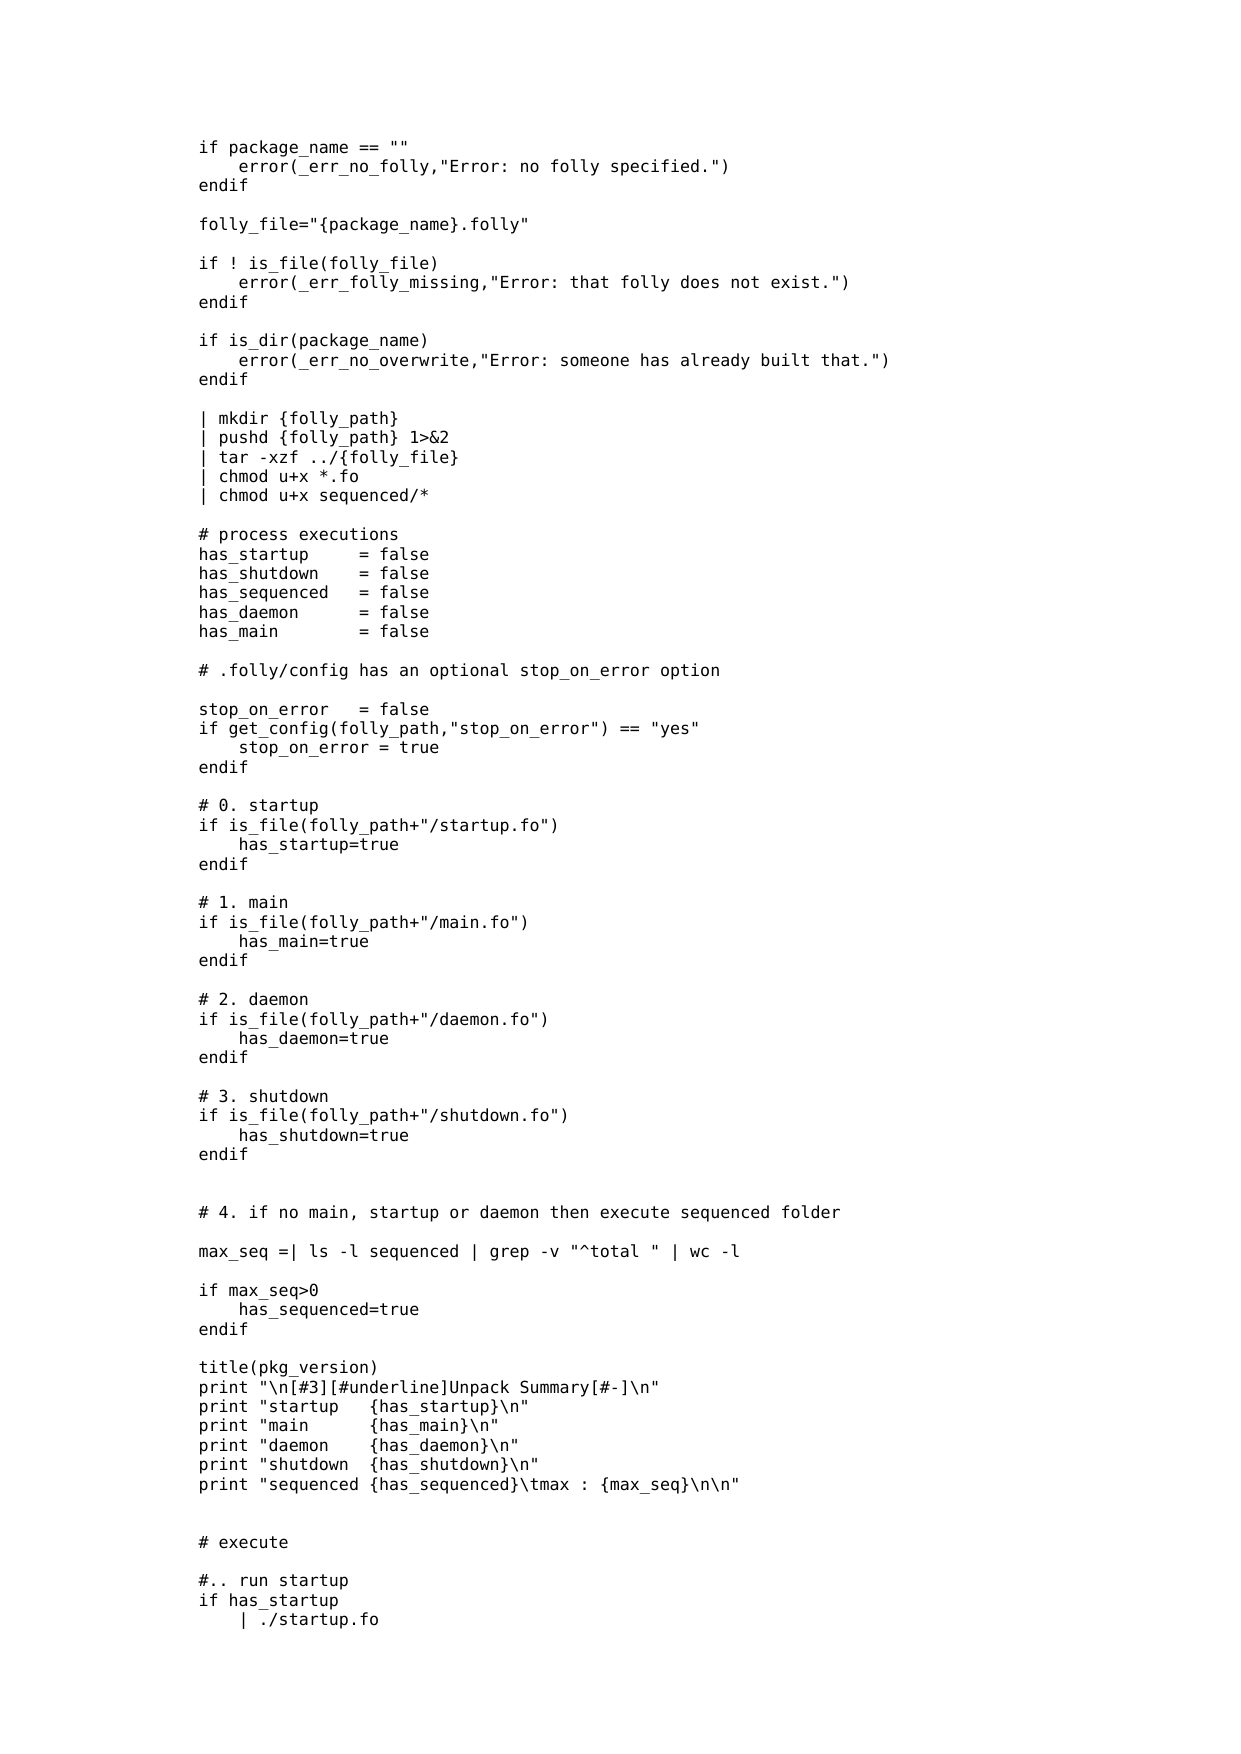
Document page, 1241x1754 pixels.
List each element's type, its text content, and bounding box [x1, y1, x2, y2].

text endif [118, 951, 1122, 971]
text error(_err_no_folly,"Error: no folly specified.") [118, 157, 1122, 176]
text has_main = false [118, 622, 1122, 641]
text endif [118, 757, 1122, 777]
text has_daemon = false [118, 602, 1122, 622]
text has_startup=true [118, 835, 1122, 854]
text # 1. main [118, 893, 1122, 912]
text print "shutdown {has_shutdown}\n" [118, 1455, 1122, 1474]
text if is_file(folly_path+"/shutdown.fo") [118, 1106, 1122, 1126]
text has_sequenced=true [118, 1300, 1122, 1319]
text if ! is_file(folly_file) [118, 254, 1122, 273]
text endif [118, 292, 1122, 312]
text # 3. shutdown [118, 1087, 1122, 1106]
text endif [118, 1048, 1122, 1067]
text print "startup {has_startup}\n" [118, 1397, 1122, 1416]
text has_main=true [118, 932, 1122, 951]
text | mkdir {folly_path} [118, 409, 1122, 428]
text endif [118, 1319, 1122, 1339]
text print "main {has_main}\n" [118, 1416, 1122, 1436]
text stop_on_error = true [118, 738, 1122, 757]
text | pushd {folly_path} 1>&2 [118, 428, 1122, 447]
text has_shutdown = false [118, 564, 1122, 583]
text # process executions [118, 525, 1122, 544]
text max_seq =| ls -l sequenced | grep -v "^total " | wc -l [118, 1242, 1122, 1261]
text # .folly/config has an optional stop_on_error option [118, 661, 1122, 680]
text print "\n[#3][#underline]Unpack Summary[#-]\n" [118, 1377, 1122, 1397]
text stop_on_error = false [118, 699, 1122, 719]
text | chmod u+x sequenced/* [118, 486, 1122, 506]
text has_shutdown=true [118, 1126, 1122, 1145]
text has_sequenced = false [118, 583, 1122, 602]
text endif [118, 1145, 1122, 1164]
text # 2. daemon [118, 990, 1122, 1009]
text #.. run startup [118, 1571, 1122, 1591]
text endif [118, 176, 1122, 196]
text if has_startup [118, 1591, 1122, 1610]
text | ./startup.fo [118, 1610, 1122, 1629]
text title(pkg_version) [118, 1358, 1122, 1377]
text if package_name == "" [118, 137, 1122, 157]
text endif [118, 370, 1122, 389]
text if is_file(folly_path+"/startup.fo") [118, 816, 1122, 835]
text # execute [118, 1532, 1122, 1552]
text endif [118, 854, 1122, 874]
text | chmod u+x *.fo [118, 467, 1122, 486]
text has_daemon=true [118, 1029, 1122, 1048]
text if is_file(folly_path+"/daemon.fo") [118, 1009, 1122, 1029]
text if is_file(folly_path+"/main.fo") [118, 912, 1122, 932]
text # 0. startup [118, 796, 1122, 816]
text print "sequenced {has_sequenced}\tmax : {max_seq}\n\n" [118, 1474, 1122, 1494]
text if is_dir(package_name) [118, 331, 1122, 351]
text has_startup = false [118, 544, 1122, 564]
text error(_err_no_overwrite,"Error: someone has already built that.") [118, 351, 1122, 370]
text error(_err_folly_missing,"Error: that folly does not exist.") [118, 273, 1122, 292]
text folly_file="{package_name}.folly" [118, 215, 1122, 234]
text if max_seq>0 [118, 1281, 1122, 1300]
text if get_config(folly_path,"stop_on_error") == "yes" [118, 719, 1122, 738]
text | tar -xzf ../{folly_file} [118, 447, 1122, 467]
text # 4. if no main, startup or daemon then execute sequenced folder [118, 1203, 1122, 1222]
text print "daemon {has_daemon}\n" [118, 1436, 1122, 1455]
